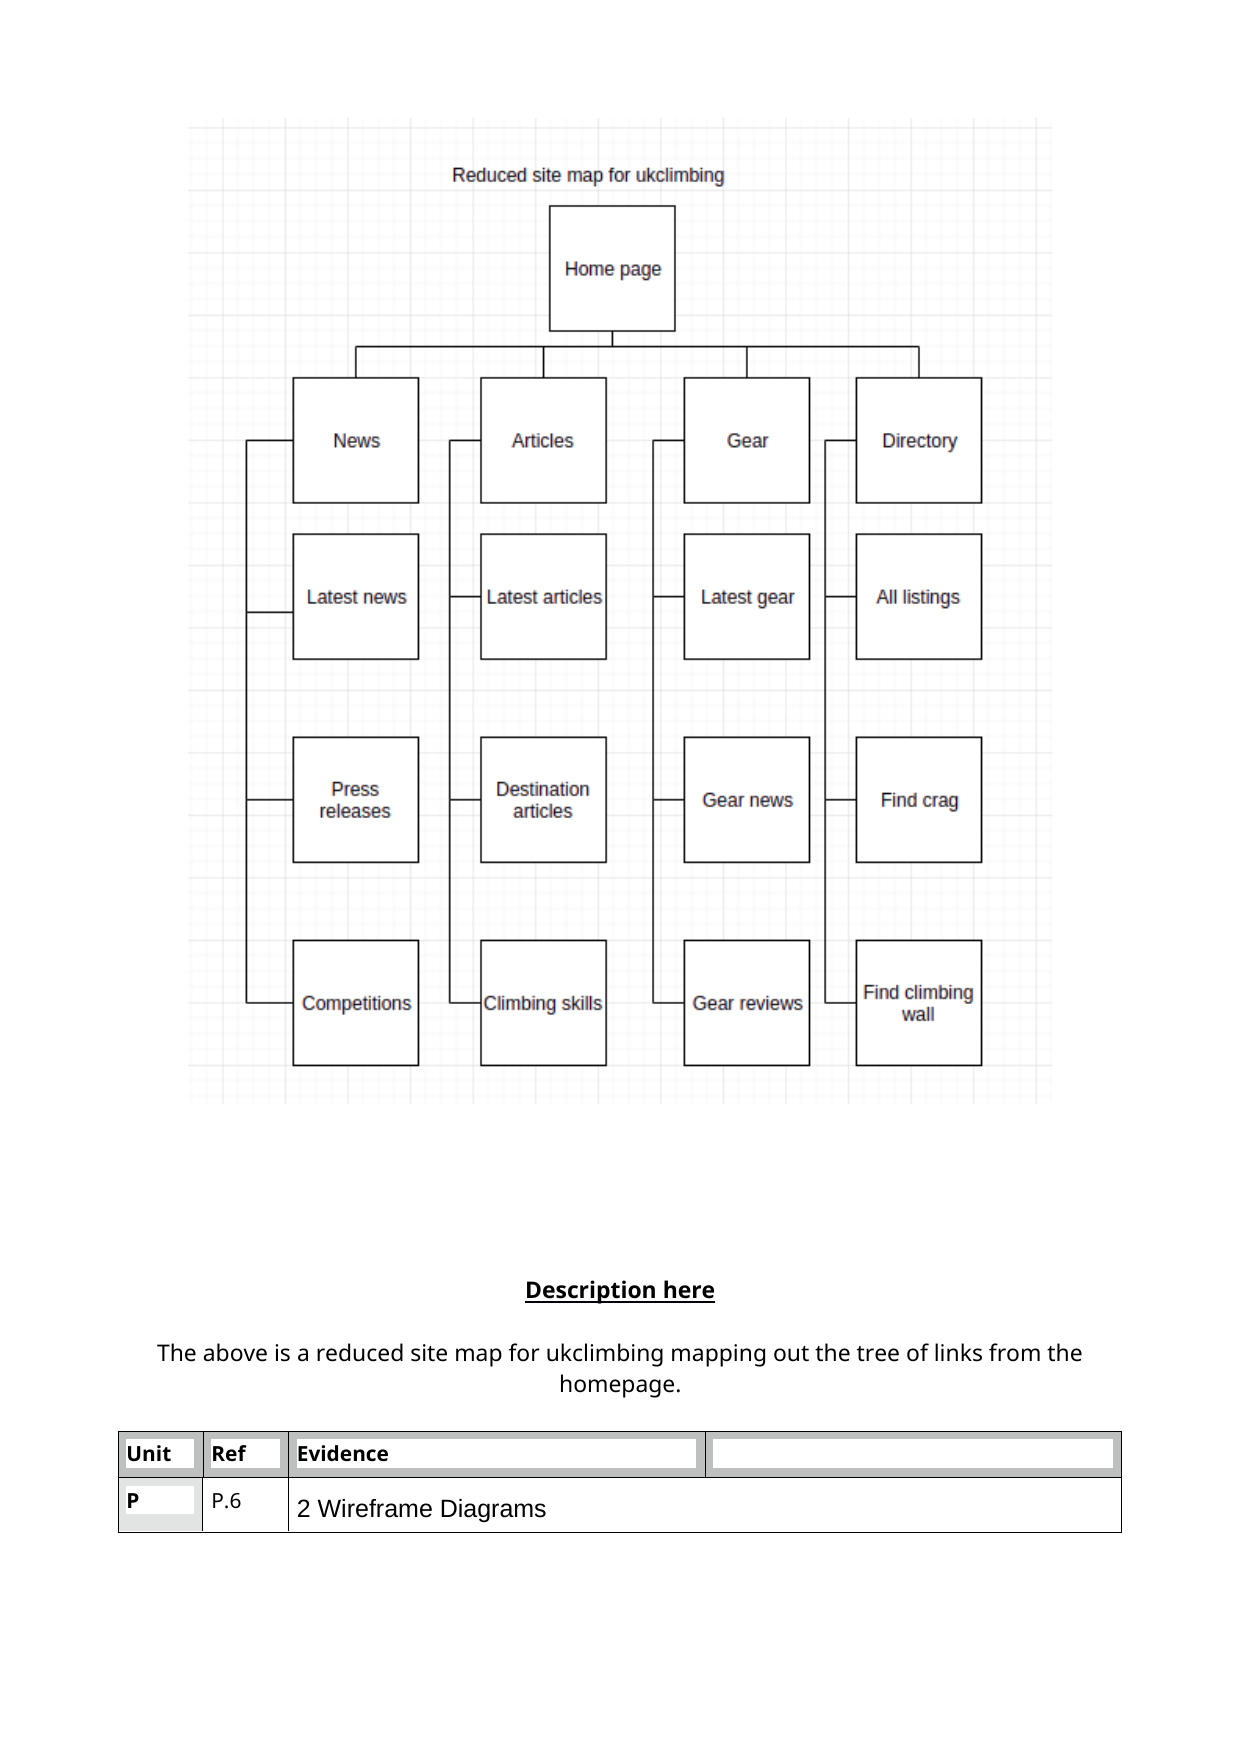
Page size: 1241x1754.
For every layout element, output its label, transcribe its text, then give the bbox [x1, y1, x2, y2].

picture [188, 118, 1053, 1104]
table_header [706, 1432, 1121, 1477]
table_cell P.6 [203, 1478, 288, 1531]
text The above is a reduced site map for ukclimbing mapping out the tree of links from the homepage. [118, 1337, 1122, 1399]
table_cell 2 Wireframe Diagrams [289, 1478, 1121, 1531]
table_cell P [119, 1478, 202, 1531]
table_header Evidence [289, 1432, 705, 1477]
text Description here [118, 1274, 1122, 1306]
table_header Ref [204, 1432, 288, 1477]
table_header Unit [119, 1432, 203, 1477]
